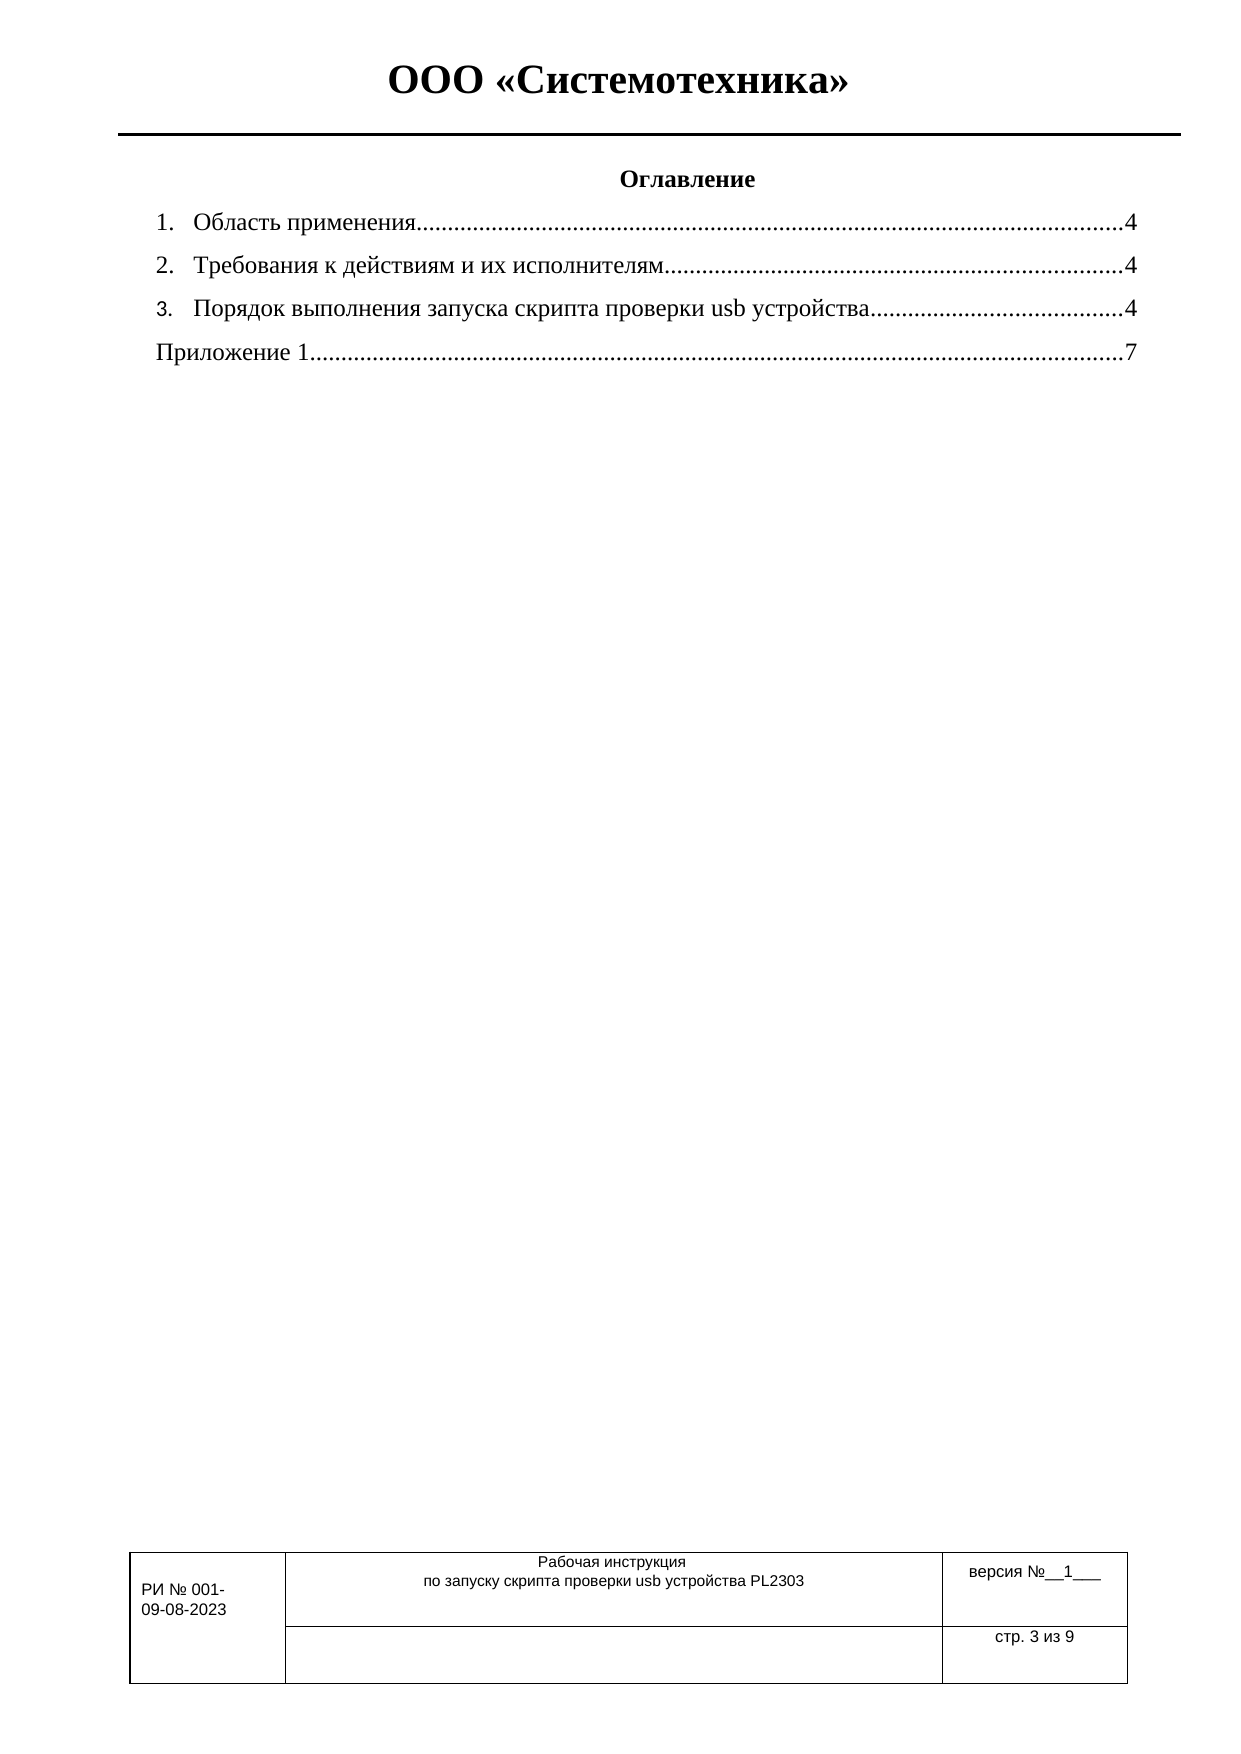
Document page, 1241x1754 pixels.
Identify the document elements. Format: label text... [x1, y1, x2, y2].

list Требования к действиям и их исполнителям 4 [156, 250, 1181, 279]
list Область применения 4 [156, 207, 1181, 236]
list Приложение 1 7 [156, 337, 1181, 365]
list Оглавление [193, 164, 1181, 192]
list Порядок выполнения запуска скрипта проверки usb устройства 4 [156, 293, 1181, 322]
